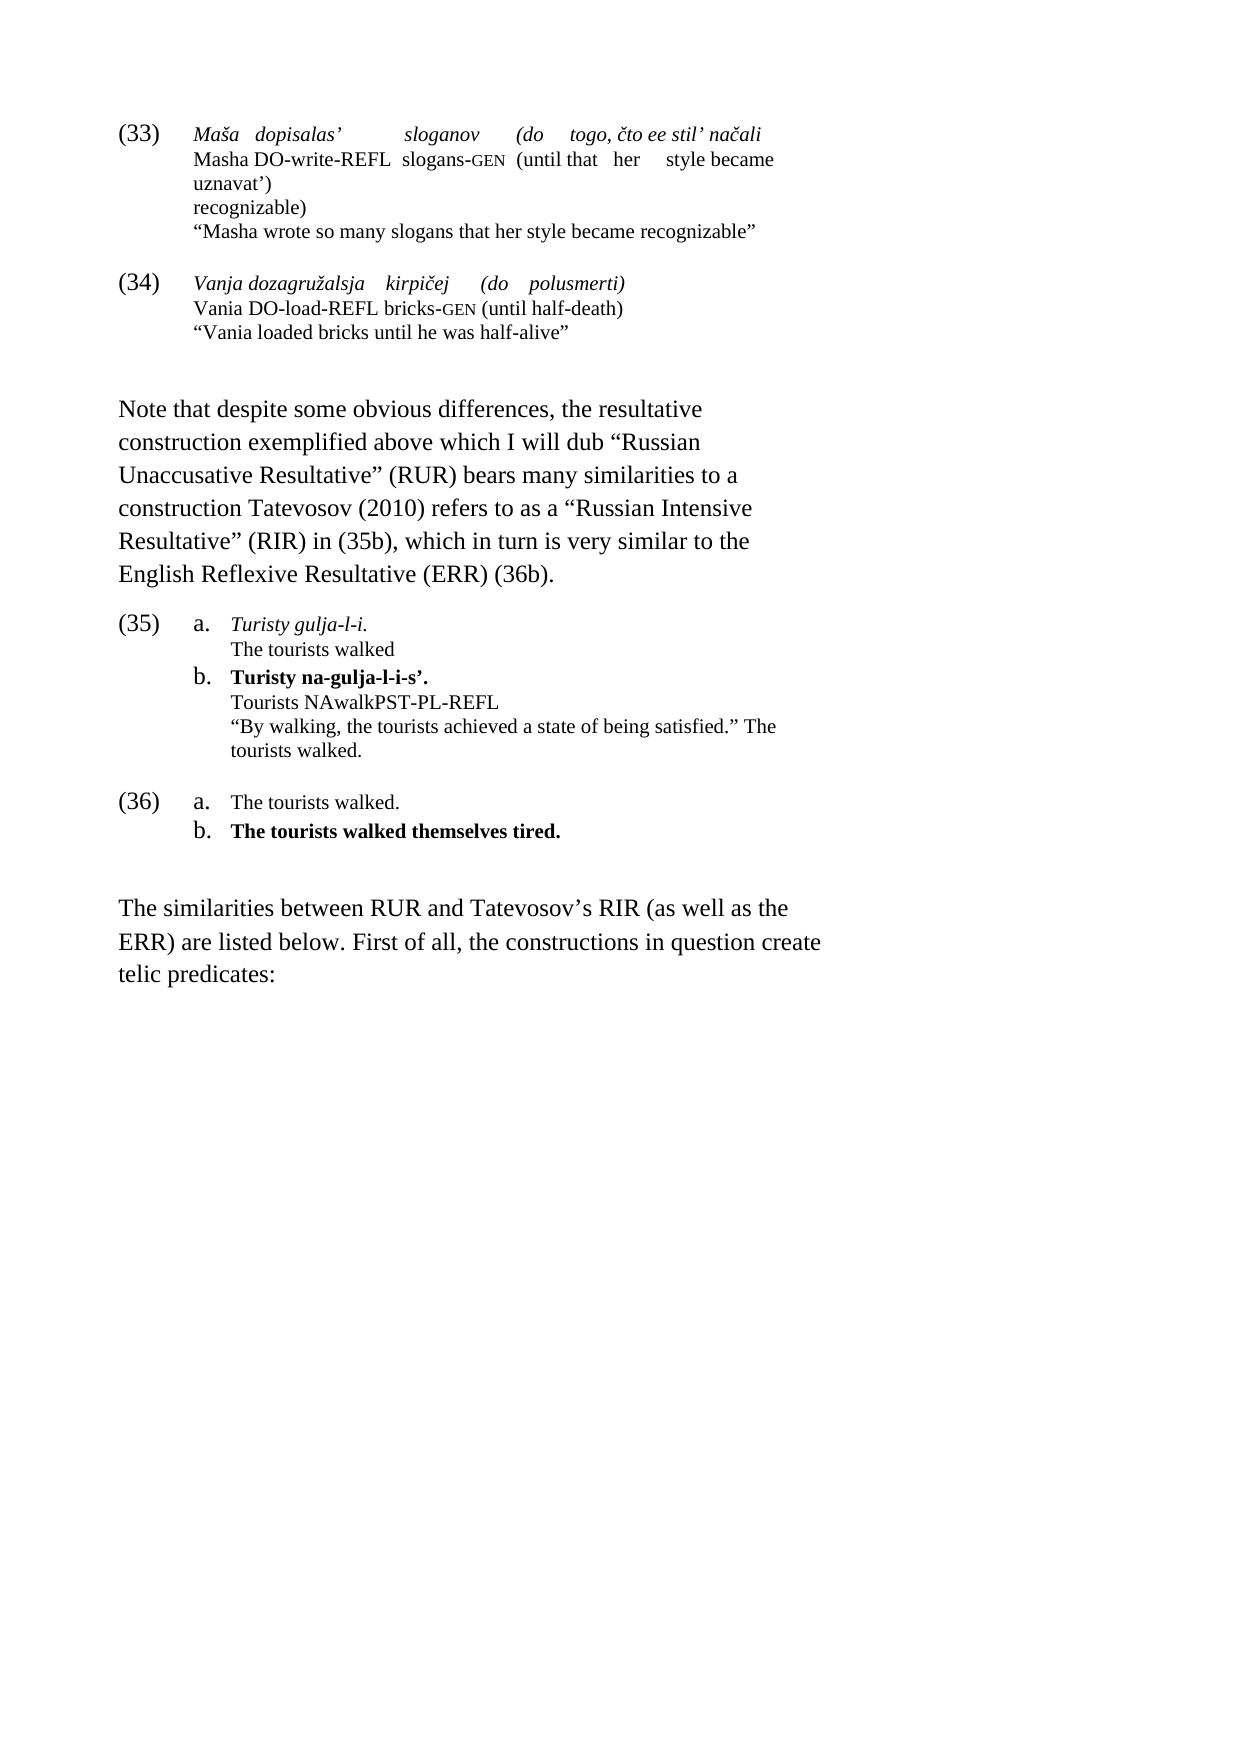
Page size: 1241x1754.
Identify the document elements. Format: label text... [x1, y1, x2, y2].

text Tourists NAwalkPST-PL-REFL [118, 690, 827, 714]
text The similarities between RUR and Tatevosov’s RIR (as well as the ERR) are listed below. First of all, the constructions in question create telic predicates: [118, 893, 827, 1021]
text b. The tourists walked themselves tired. [118, 815, 827, 844]
text Note that despite some obvious differences, the resultative construction exemplified above which I will dub “Russian Unaccusative Resultative” (RUR) bears many similarities to a construction Tatevosov (2010) refers to as a “Russian Intensive Resultative” (RIR) in (35b), which in turn is very similar to the English Reflexive Resultative (ERR) (36b). [118, 394, 827, 588]
text recognizable) [118, 195, 827, 219]
text “Masha wrote so many slogans that her style became recognizable” [118, 219, 827, 243]
text (33) Maša dopisalas’ sloganov (do togo, čto ee stil’ načali [118, 118, 827, 147]
text (34) Vanja dozagružalsja kirpičej (do polusmerti) [118, 267, 827, 296]
text b. Turisty na-gulja-l-i-s’. [118, 661, 827, 690]
text Vania DO-load-REFL bricks-gen (until half-death) [118, 296, 827, 320]
text uznavat’) [118, 171, 827, 195]
text (36) a. The tourists walked. [118, 786, 827, 815]
text “Vania loaded bricks until he was half-alive” [118, 320, 827, 344]
text (35) a. Turisty gulja-l-i. [118, 608, 827, 637]
text Masha DO-write-REFL slogans-gen (until that her style became [118, 147, 827, 171]
text “By walking, the tourists achieved a state of being satisfied.” The tourists walked. [155, 714, 827, 762]
text The tourists walked [118, 637, 827, 661]
